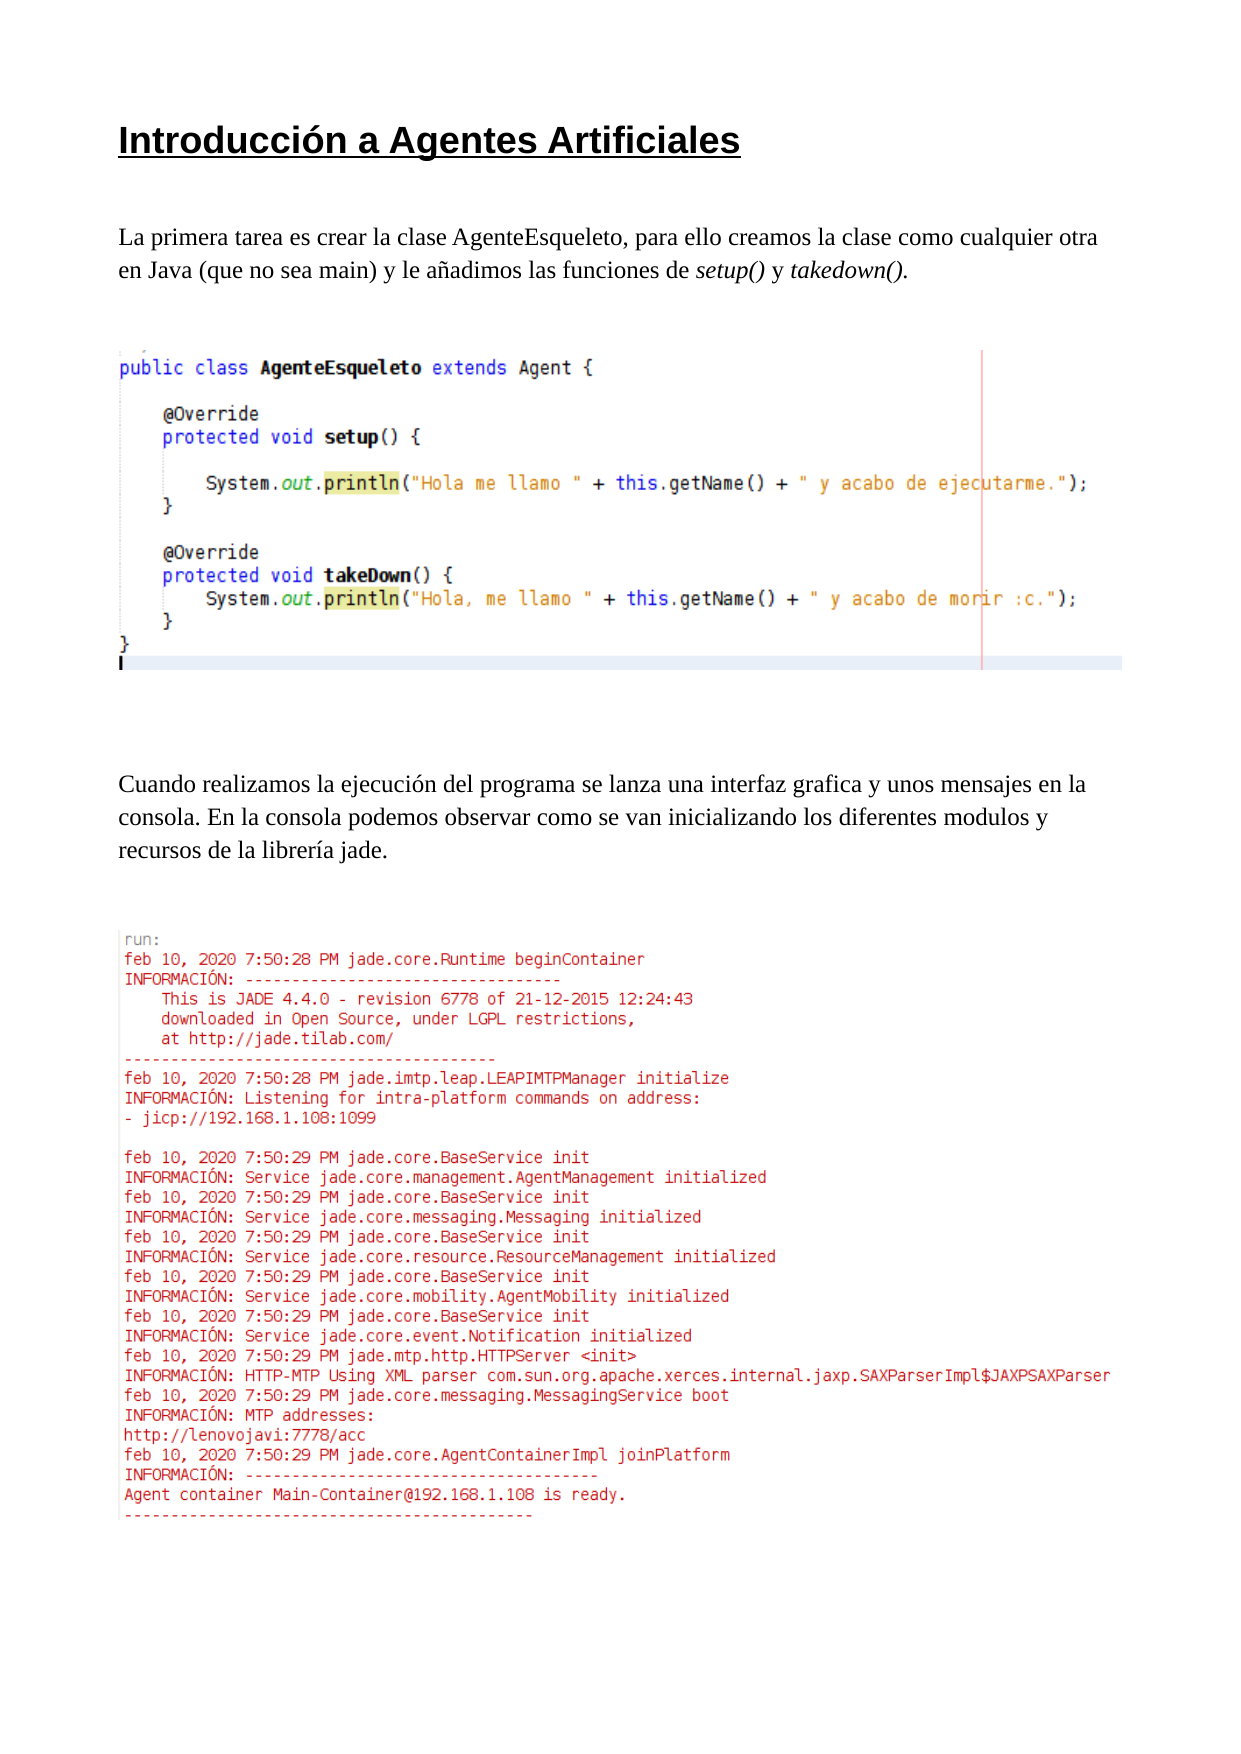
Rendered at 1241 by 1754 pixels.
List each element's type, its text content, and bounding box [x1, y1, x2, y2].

picture [118, 930, 1123, 1520]
picture [118, 350, 1123, 670]
text Cuando realizamos la ejecución del programa se lanza una interfaz grafica y unos mensajes en la consola. En la consola podemos observar como se van inicializando los diferentes modulos y recursos de la librería jade. [118, 769, 1122, 864]
text La primera tarea es crear la clase AgenteEsqueleto, para ello creamos la clase como cualquier otra en Java (que no sea main) y le añadimos las funciones de setup() y takedown(). [118, 222, 1122, 284]
subtitle Introducción a Agentes Artificiales [118, 118, 1122, 162]
